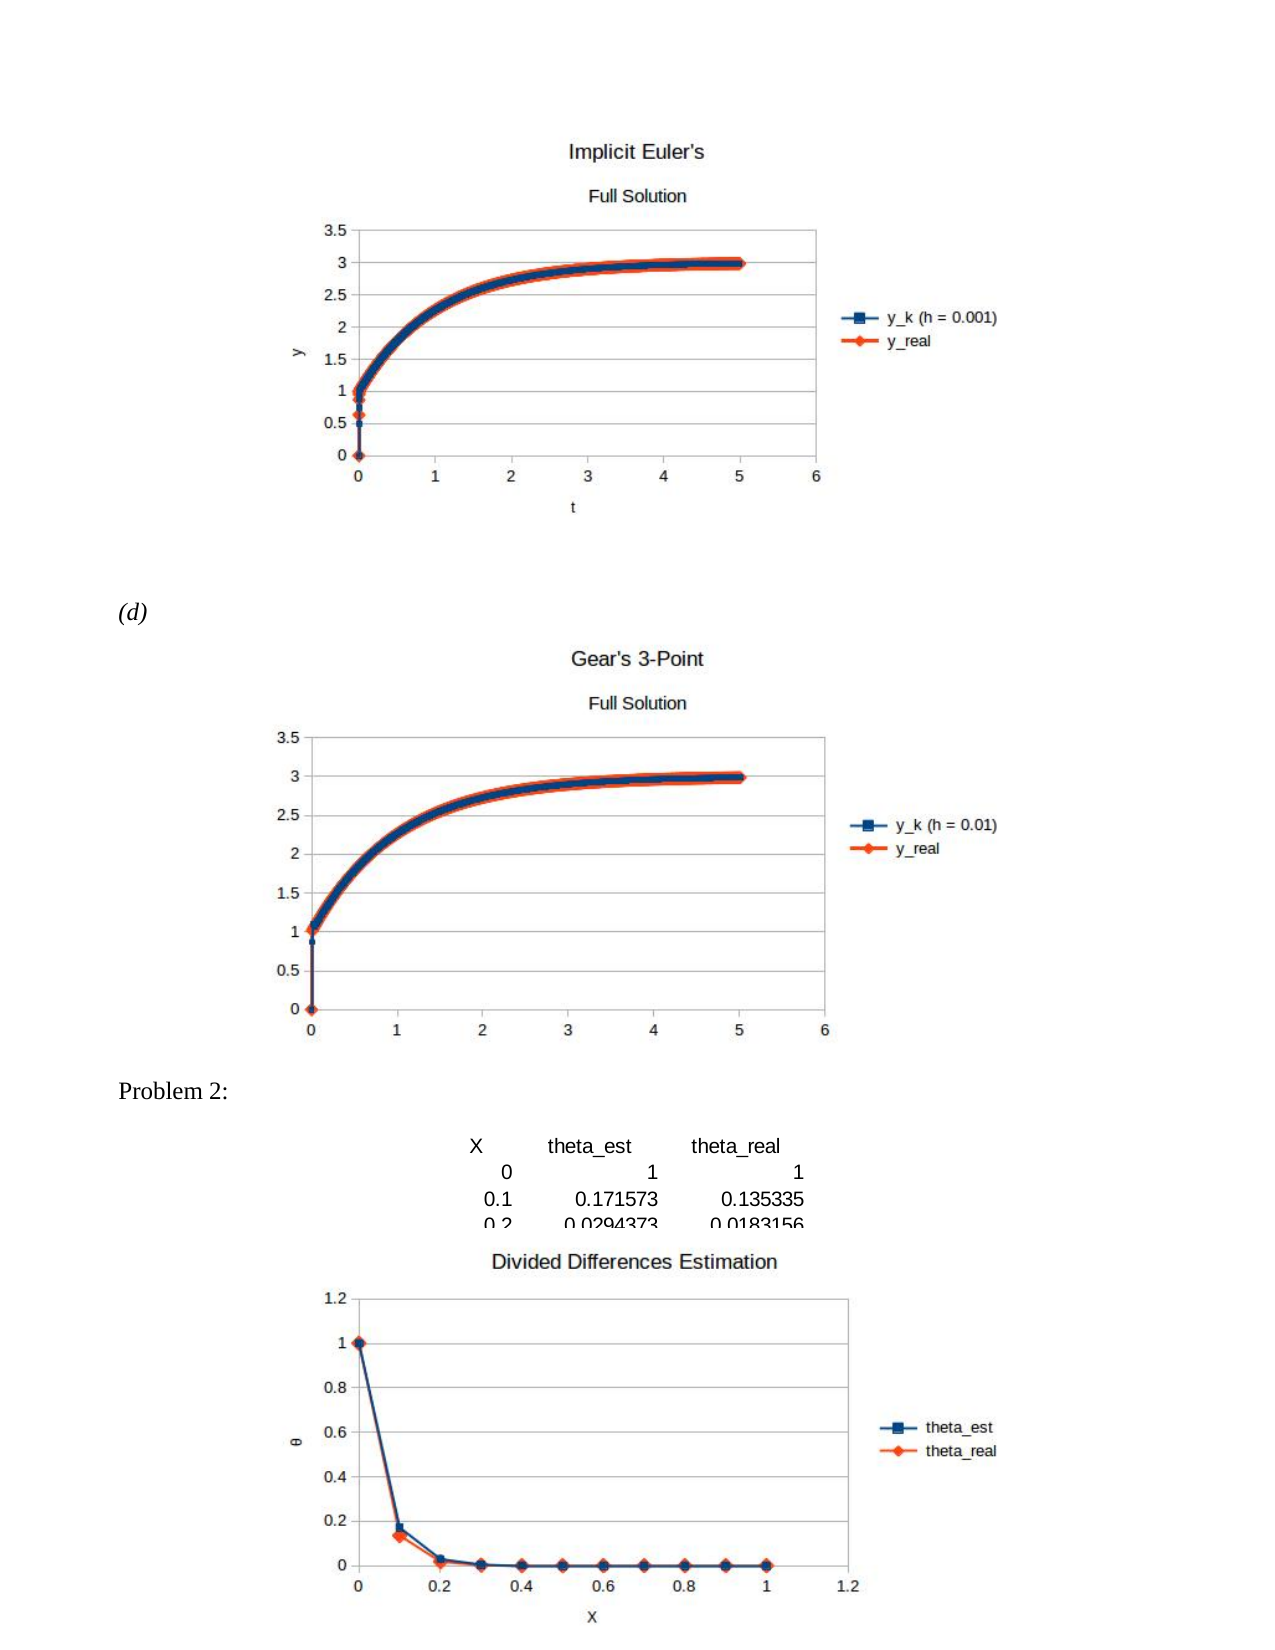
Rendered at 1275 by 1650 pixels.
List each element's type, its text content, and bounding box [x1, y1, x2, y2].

picture [262, 118, 1013, 540]
text Problem 2: [118, 1076, 1157, 1105]
picture [262, 1228, 1013, 1650]
text (d) [118, 597, 1157, 626]
picture [262, 625, 1013, 1048]
